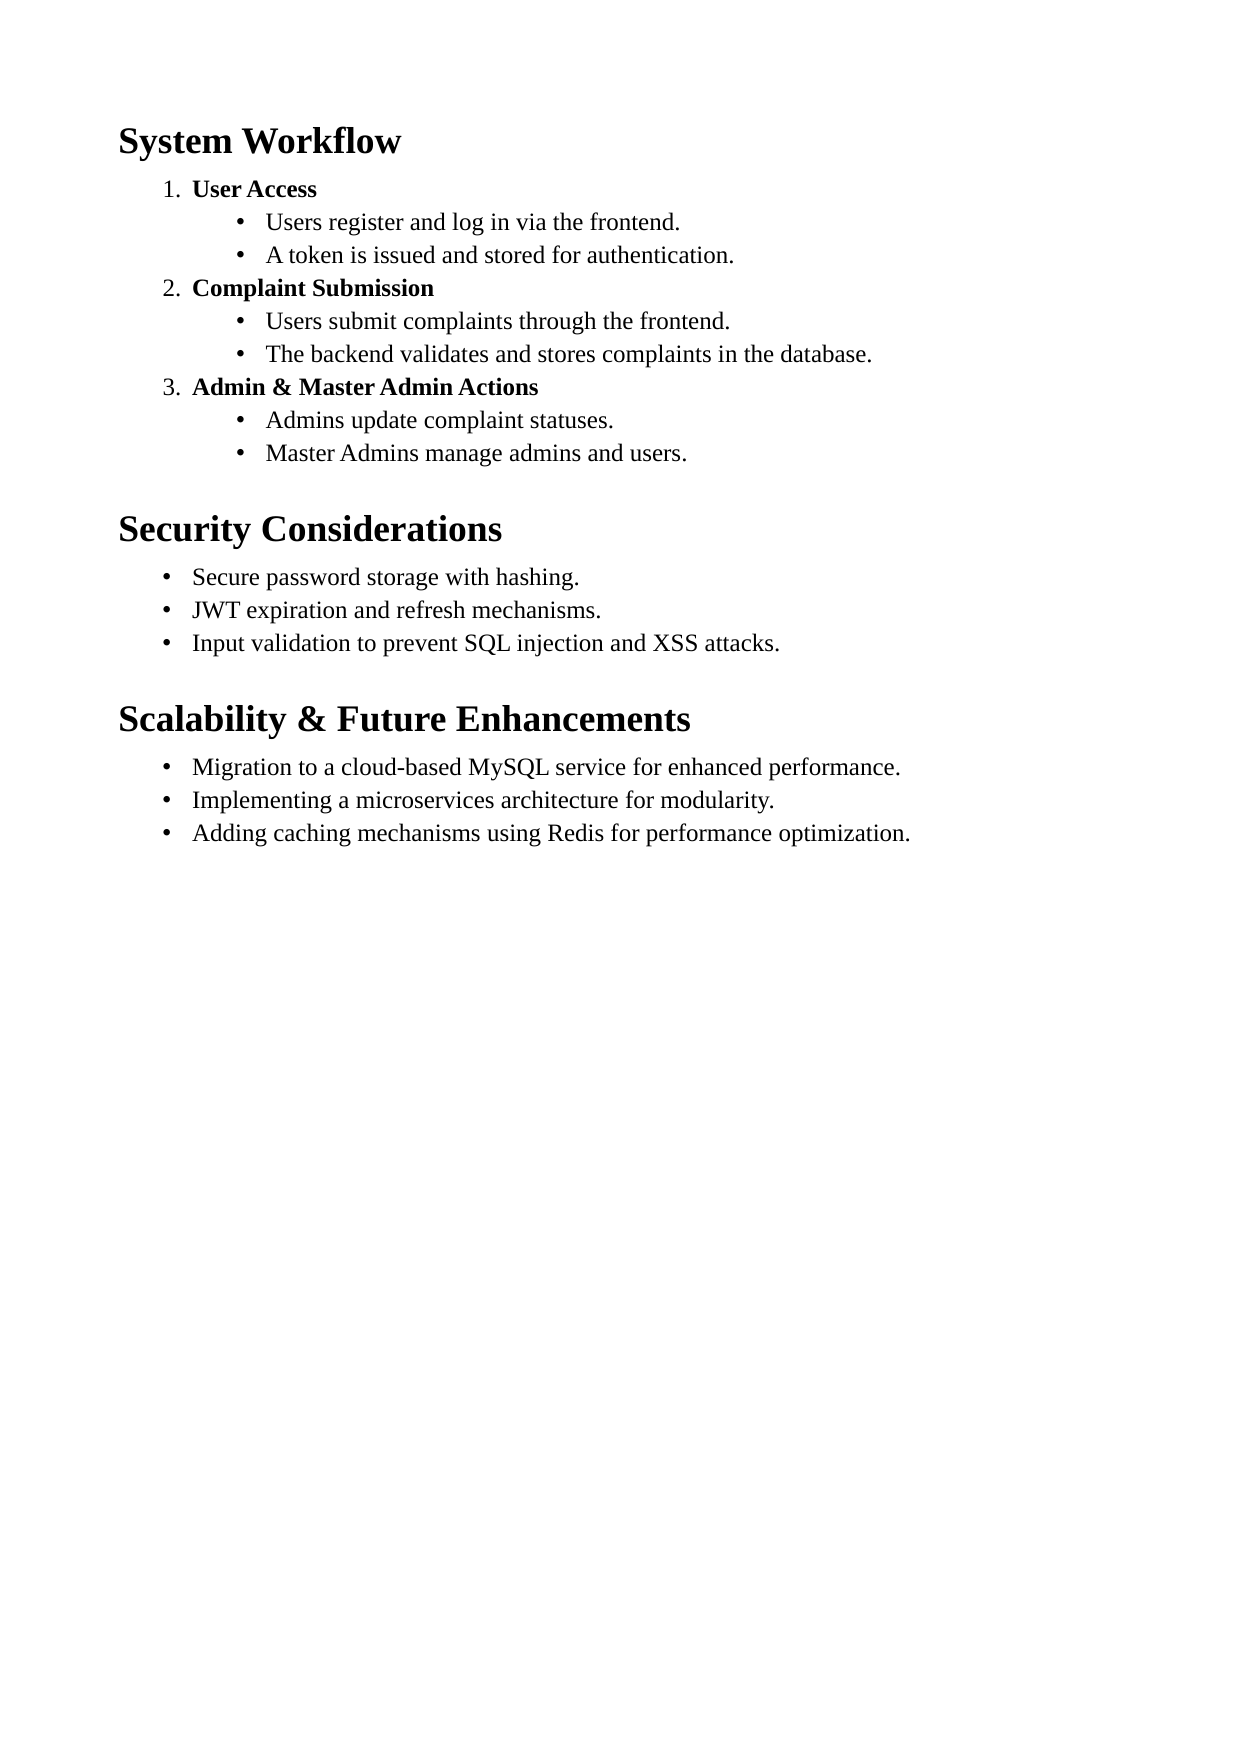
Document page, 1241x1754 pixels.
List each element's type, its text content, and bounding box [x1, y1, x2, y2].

list Complaint Submission [162, 273, 1122, 302]
list Secure password storage with hashing. [162, 562, 1122, 591]
list Admins update complaint statuses. [236, 405, 1122, 434]
list A token is issued and stored for authentication. [236, 240, 1122, 268]
list JWT expiration and refresh mechanisms. [162, 595, 1122, 624]
list User Access [162, 174, 1122, 202]
list Admin & Master Admin Actions [162, 372, 1122, 401]
subtitle System Workflow [118, 118, 1122, 161]
list Users register and log in via the frontend. [236, 207, 1122, 236]
list Users submit complaints through the frontend. [236, 306, 1122, 334]
subtitle Scalability & Future Enhancements [118, 696, 1122, 739]
list The backend validates and stores complaints in the database. [236, 339, 1122, 368]
list Implementing a microservices architecture for modularity. [162, 785, 1122, 814]
list Master Admins manage admins and users. [236, 438, 1122, 467]
list Input validation to prevent SQL injection and XSS attacks. [162, 628, 1122, 657]
list Migration to a cloud-based MySQL service for enhanced performance. [162, 752, 1122, 781]
subtitle Security Considerations [118, 506, 1122, 549]
list Adding caching mechanisms using Redis for performance optimization. [162, 818, 1122, 847]
